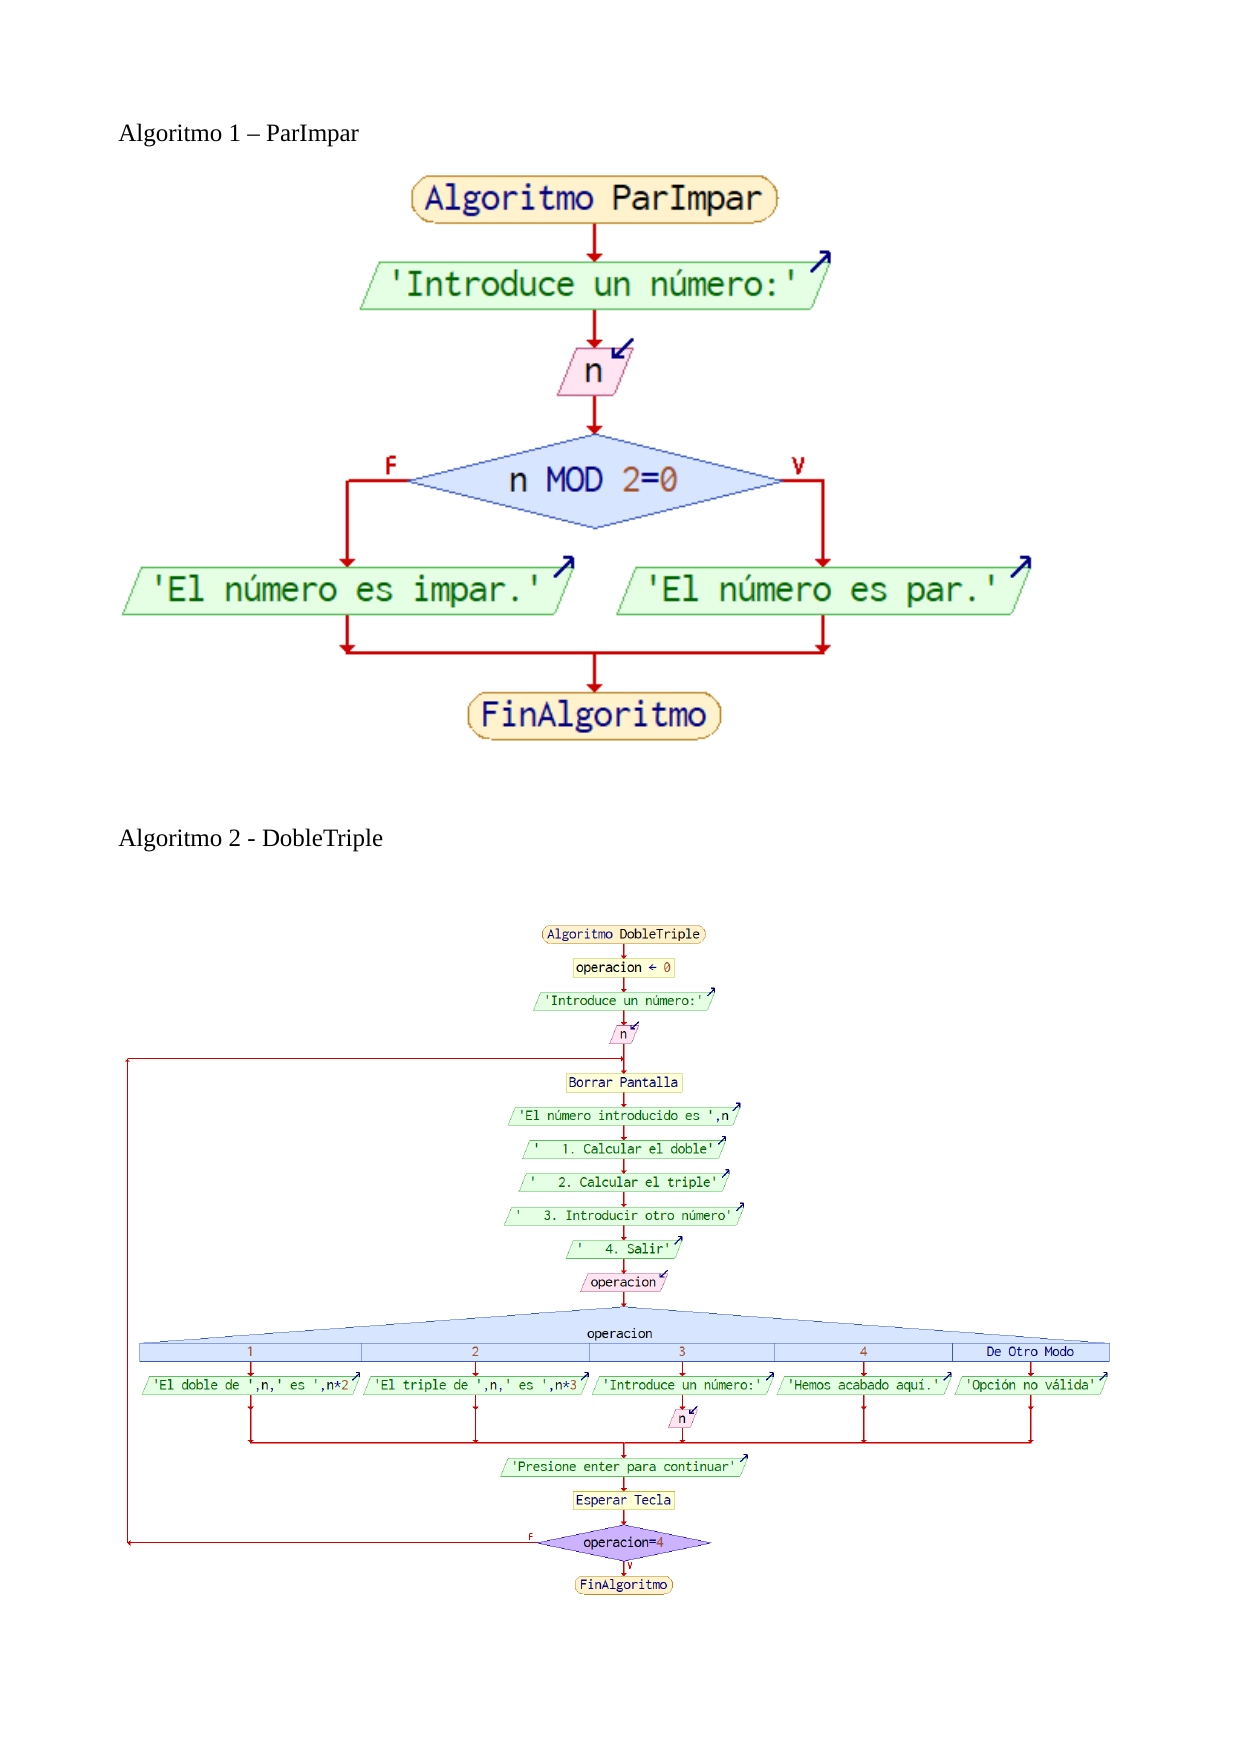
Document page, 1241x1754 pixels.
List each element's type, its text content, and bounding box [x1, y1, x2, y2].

picture [116, 161, 1036, 794]
text Algoritmo 1 – ParImpar [118, 118, 1122, 147]
picture [121, 919, 1126, 1615]
text Algoritmo 2 - DobleTriple [118, 823, 1122, 851]
